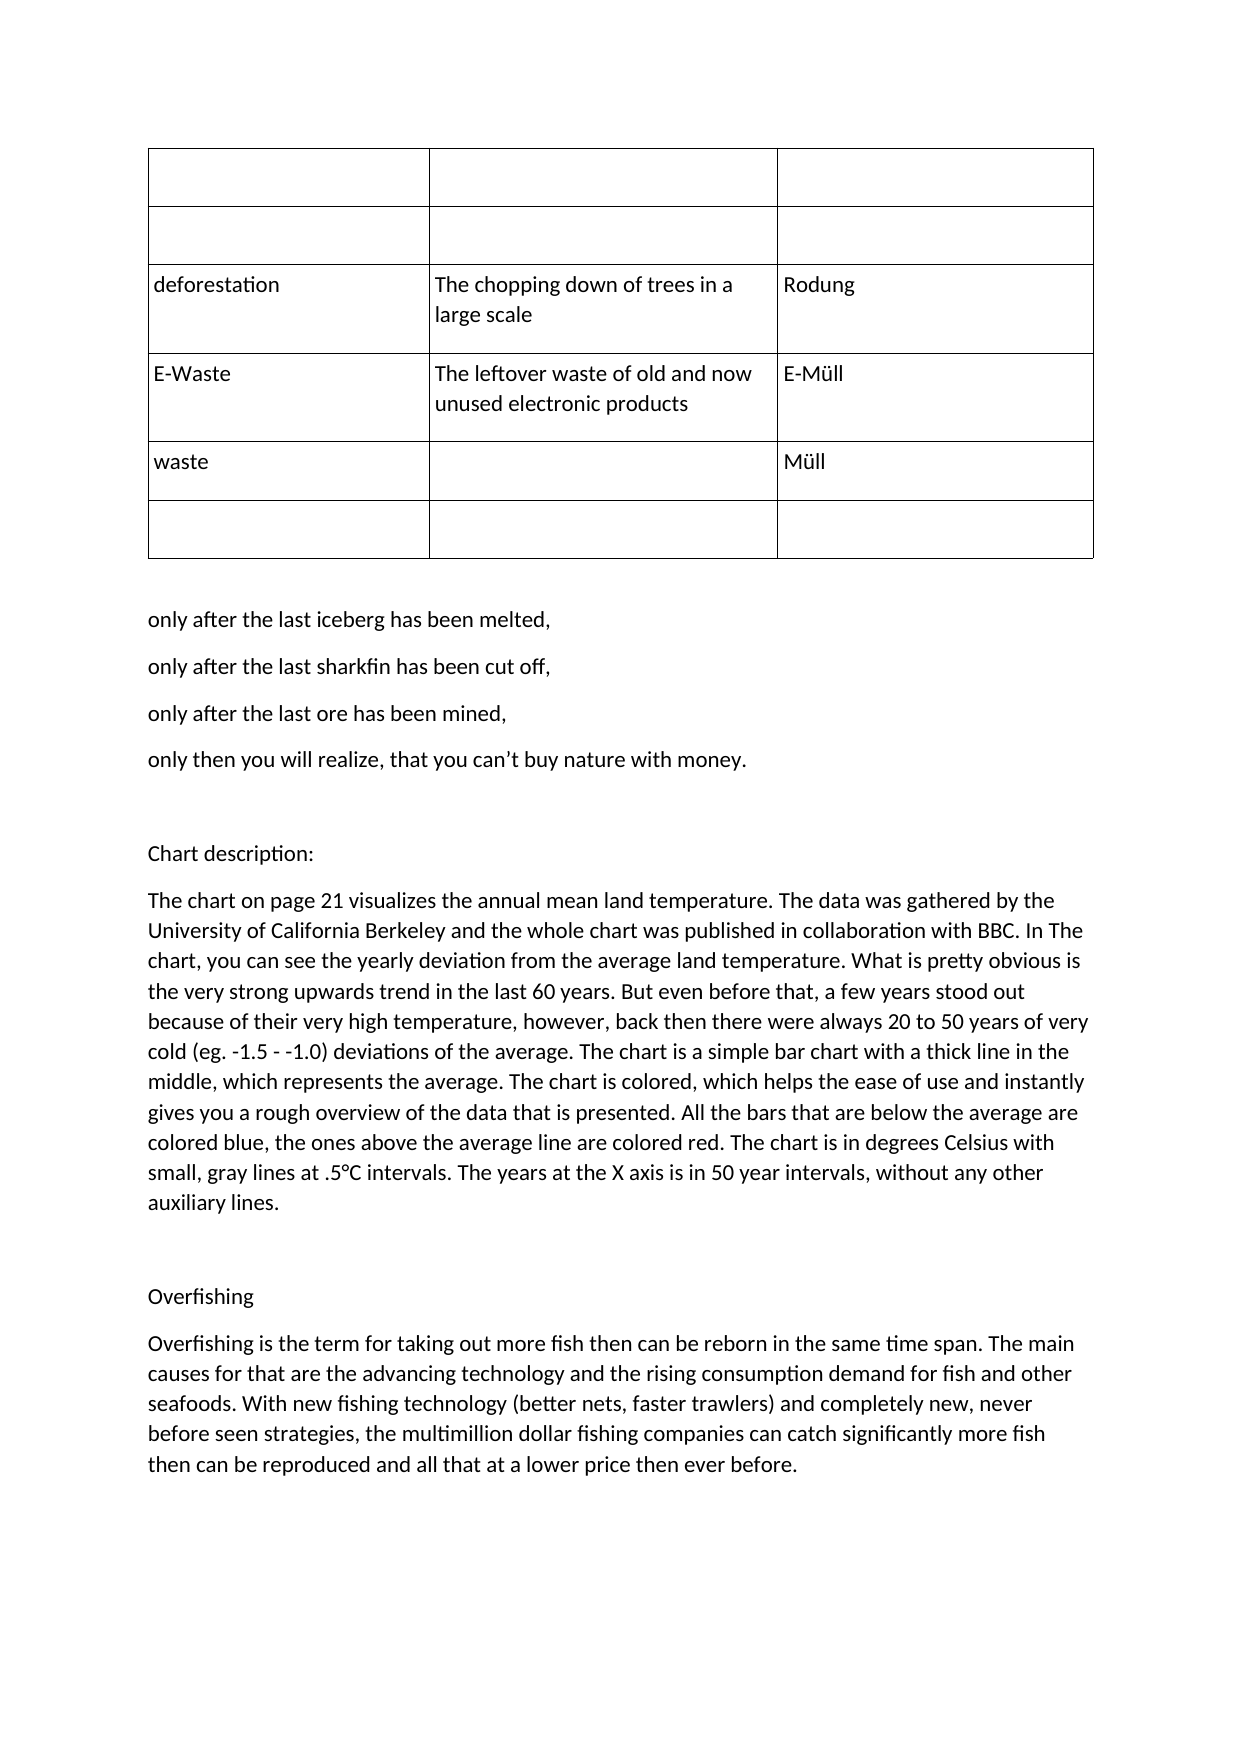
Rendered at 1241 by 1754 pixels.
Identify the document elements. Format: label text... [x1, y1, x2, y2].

text Overfishing [148, 1282, 1093, 1310]
table_cell [778, 149, 1093, 206]
table_cell [149, 501, 429, 558]
table_cell [430, 442, 777, 500]
table_cell [778, 501, 1093, 558]
text only after the last ore has been mined, [148, 699, 1093, 727]
table_cell waste [149, 442, 429, 500]
text Overfishing is the term for taking out more fish then can be reborn in the same time span. The main causes for that are the advancing technology and the rising consumption demand for fish and other seafoods. With new fishing technology (better nets, faster trawlers) and completely new, never before seen strategies, the multimillion dollar fishing companies can catch significantly more fish then can be reproduced and all that at a lower price then ever before. [148, 1329, 1093, 1478]
text only after the last sharkfin has been cut off, [148, 652, 1093, 680]
text Chart description: [148, 839, 1093, 867]
table_cell [149, 207, 429, 264]
table_cell Rodung [778, 265, 1093, 353]
text only after the last iceberg has been melted, [148, 605, 1093, 633]
table_cell Müll [778, 442, 1093, 500]
text The chart on page 21 visualizes the annual mean land temperature. The data was gathered by the University of California Berkeley and the whole chart was published in collaboration with BBC. In The chart, you can see the yearly deviation from the average land temperature. What is pretty obvious is the very strong upwards trend in the last 60 years. But even before that, a few years stood out because of their very high temperature, however, back then there were always 20 to 50 years of very cold (eg. -1.5 - -1.0) deviations of the average. The chart is a simple bar chart with a thick line in the middle, which represents the average. The chart is colored, which helps the ease of use and instantly gives you a rough overview of the data that is presented. All the bars that are below the average are colored blue, the ones above the average line are colored red. The chart is in degrees Celsius with small, gray lines at .5°C intervals. The years at the X axis is in 50 year intervals, without any other auxiliary lines. [148, 886, 1093, 1216]
table_cell [430, 501, 777, 558]
table_cell [149, 149, 429, 206]
table_cell E-Waste [149, 354, 429, 441]
table_cell [430, 149, 777, 206]
table_cell The chopping down of trees in a large scale [430, 265, 777, 353]
table_cell The leftover waste of old and now unused electronic products [430, 354, 777, 441]
table_cell E-Müll [778, 354, 1093, 441]
table_cell [430, 207, 777, 264]
table_cell [778, 207, 1093, 264]
text only then you will realize, that you can’t buy nature with money. [148, 746, 1093, 774]
table_cell deforestation [149, 265, 429, 353]
